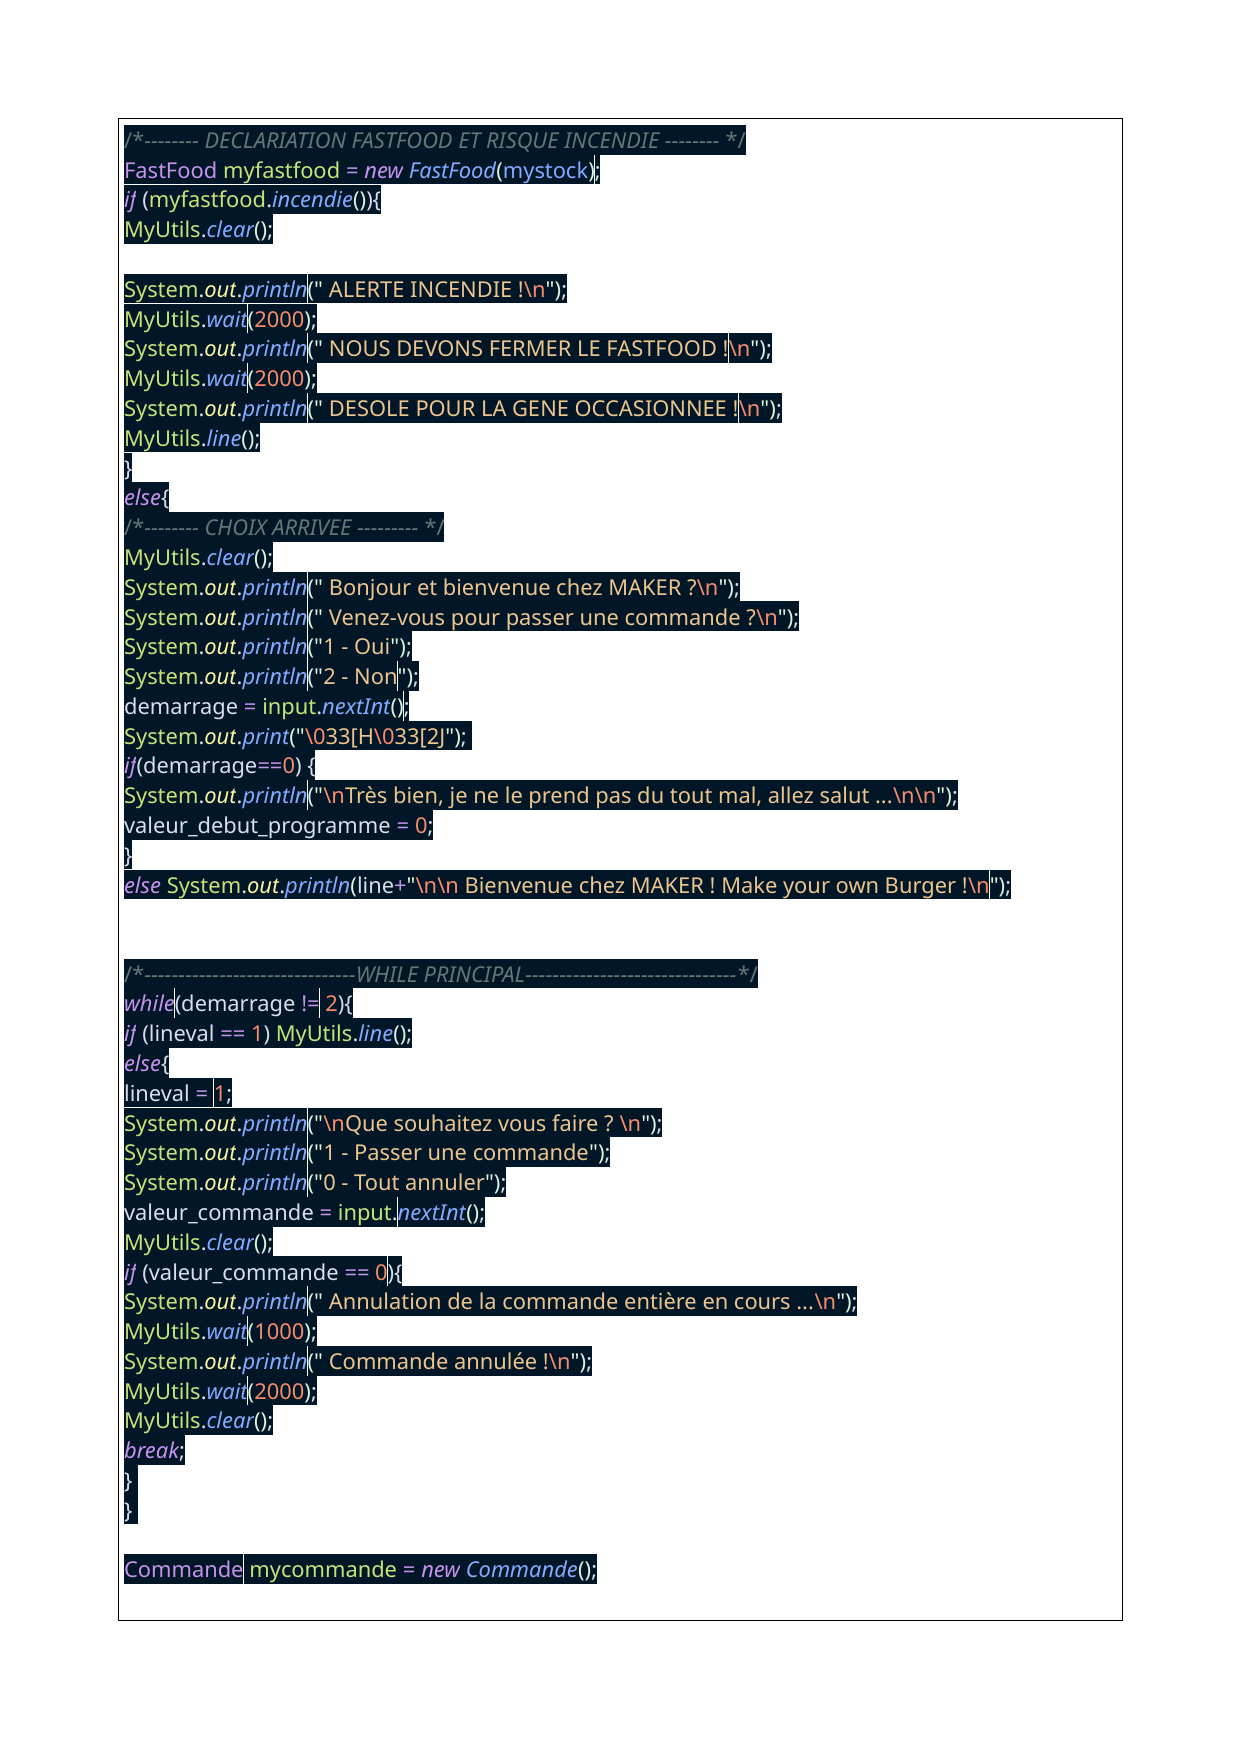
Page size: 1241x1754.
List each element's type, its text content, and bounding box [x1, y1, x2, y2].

table_header /*-------- DECLARIATION FASTFOOD ET RISQUE INCENDIE -------- */ FastFood myfastfood = new FastFood(mystock); if (myfastfood.incendie()){ MyUtils.clear(); System.out.println(" ALERTE INCENDIE !\n"); MyUtils.wait(2000); System.out.println(" NOUS DEVONS FERMER LE FASTFOOD !\n"); MyUtils.wait(2000); System.out.println(" DESOLE POUR LA GENE OCCASIONNEE !\n"); MyUtils.line(); } else{ /*-------- CHOIX ARRIVEE --------- */ MyUtils.clear(); System.out.println(" Bonjour et bienvenue chez MAKER ?\n"); System.out.println(" Venez-vous pour passer une commande ?\n"); System.out.println("1 - Oui"); System.out.println("2 - Non"); demarrage = input.nextInt(); System.out.print("\033[H\033[2J"); if(demarrage==0) { System.out.println("\nTrès bien, je ne le prend pas du tout mal, allez salut ...\n\n"); valeur_debut_programme = 0; } else System.out.println(line+"\n\n Bienvenue chez MAKER ! Make your own Burger !\n"); /*-------------------------------WHILE PRINCIPAL-------------------------------*/ while(demarrage != 2){ if (lineval == 1) MyUtils.line(); else{ lineval = 1; System.out.println("\nQue souhaitez vous faire ? \n"); System.out.println("1 - Passer une commande"); System.out.println("0 - Tout annuler"); valeur_commande = input.nextInt(); MyUtils.clear(); if (valeur_commande == 0){ System.out.println(" Annulation de la commande entière en cours ...\n"); MyUtils.wait(1000); System.out.println(" Commande annulée !\n"); MyUtils.wait(2000); MyUtils.clear(); break; } } Commande mycommande = new Commande(); [119, 119, 1122, 1619]
